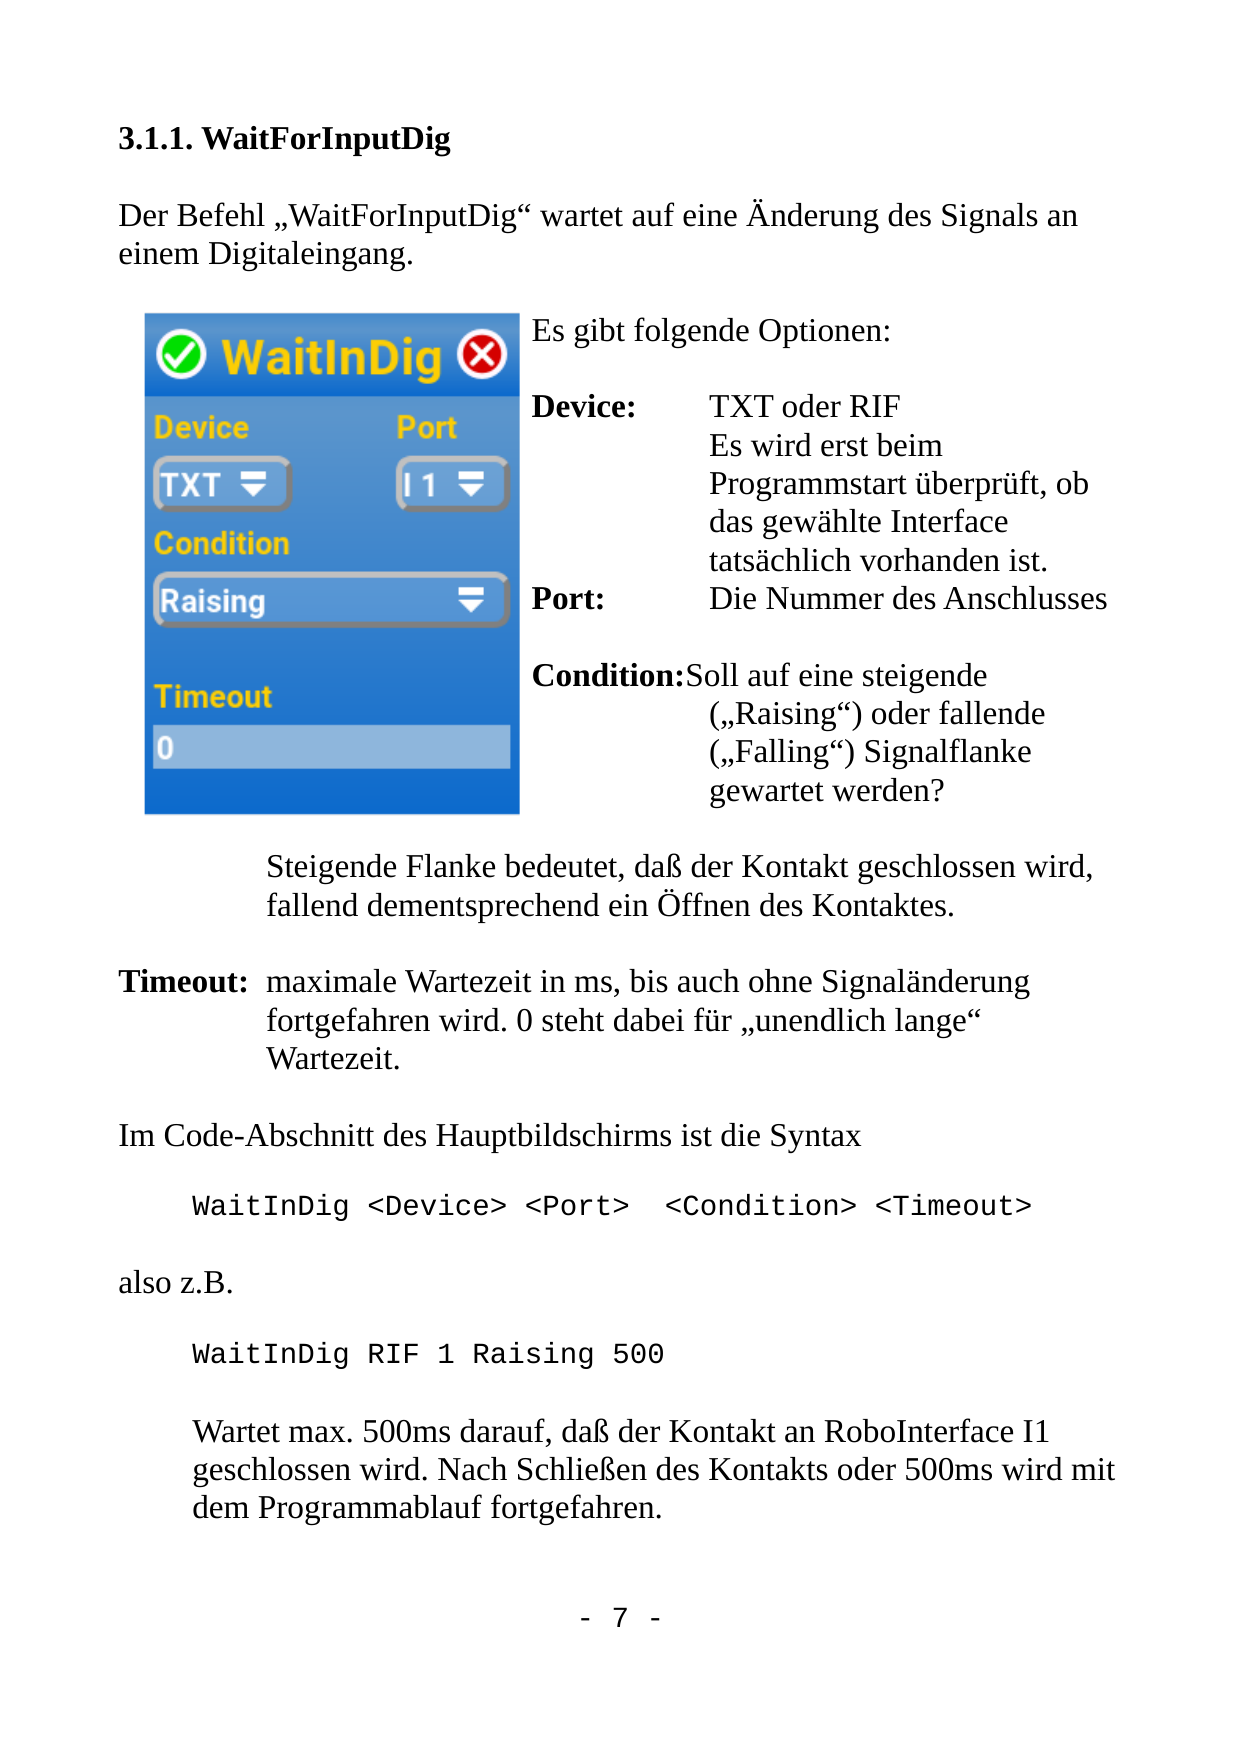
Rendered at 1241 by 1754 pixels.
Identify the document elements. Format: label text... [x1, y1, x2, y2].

text Device: TXT oder RIF [520, 386, 1122, 425]
text Port: Die Nummer des Anschlusses [520, 578, 1122, 616]
text Es gibt folgende Optionen: [118, 310, 1122, 348]
text [118, 425, 144, 578]
text Timeout: maximale Wartezeit in ms, bis auch ohne Signaländerung fortgefahren wird. 0 steht dabei für „unendlich lange“ Wartezeit. [118, 961, 1122, 1076]
text also z.B. [118, 1263, 1122, 1301]
text Condition:Soll auf eine steigende („Raising“) oder fallende („Falling“) Signalflanke gewartet werden? [520, 655, 1122, 808]
text Der Befehl „WaitForInputDig“ wartet auf eine Änderung des Signals an einem Digitaleingang. [118, 195, 1122, 271]
text [118, 655, 144, 808]
text Wartet max. 500ms darauf, daß der Kontakt an RoboInterface I1 geschlossen wird. Nach Schließen des Kontakts oder 500ms wird mit dem Programmablauf fortgefahren. [118, 1411, 1122, 1526]
text Es wird erst beim Programmstart überprüft, ob das gewählte Interface tatsächlich vorhanden ist. [520, 425, 1122, 578]
text Steigende Flanke bedeutet, daß der Kontakt geschlossen wird, fallend dementsprechend ein Öffnen des Kontaktes. [118, 846, 1122, 923]
picture [144, 312, 520, 816]
text 3.1.1. WaitForInputDig [118, 118, 1122, 156]
text [118, 578, 144, 616]
text Im Code-Abschnitt des Hauptbildschirms ist die Syntax [118, 1115, 1122, 1153]
text WaitInDig <Device> <Port> <Condition> <Timeout> [118, 1191, 1122, 1224]
text [118, 386, 144, 425]
text WaitInDig RIF 1 Raising 500 [118, 1339, 1122, 1372]
